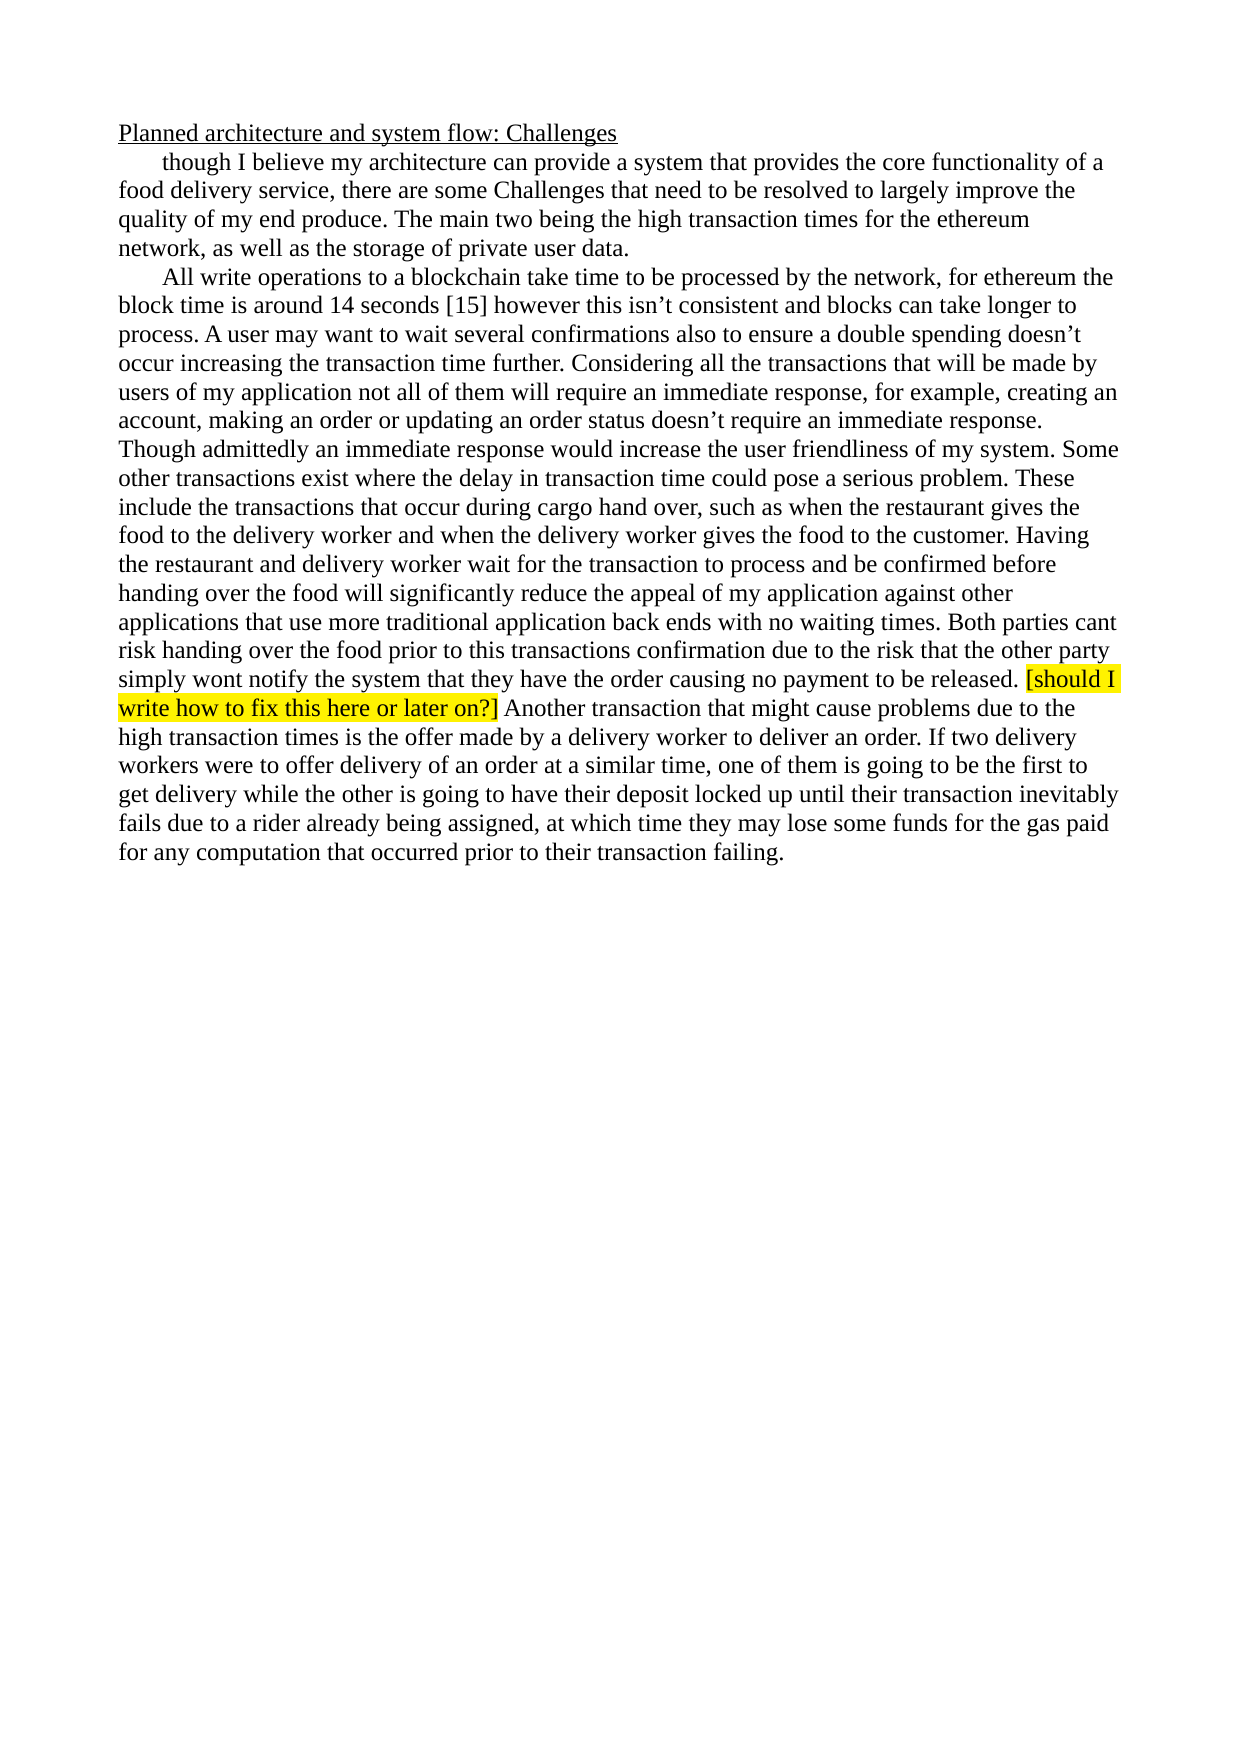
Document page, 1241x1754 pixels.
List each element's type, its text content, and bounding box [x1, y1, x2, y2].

text Planned architecture and system flow: Challenges [118, 118, 1122, 147]
text All write operations to a blockchain take time to be processed by the network, for ethereum the block time is around 14 seconds [15] however this isn’t consistent and blocks can take longer to process. A user may want to wait several confirmations also to ensure a double spending doesn’t occur increasing the transaction time further. Considering all the transactions that will be made by users of my application not all of them will require an immediate response, for example, creating an account, making an order or updating an order status doesn’t require an immediate response. Though admittedly an immediate response would increase the user friendliness of my system. Some other transactions exist where the delay in transaction time could pose a serious problem. These include the transactions that occur during cargo hand over, such as when the restaurant gives the food to the delivery worker and when the delivery worker gives the food to the customer. Having the restaurant and delivery worker wait for the transaction to process and be confirmed before handing over the food will significantly reduce the appeal of my application against other applications that use more traditional application back ends with no waiting times. Both parties cant risk handing over the food prior to this transactions confirmation due to the risk that the other party simply wont notify the system that they have the order causing no payment to be released. [should I write how to fix this here or later on?] Another transaction that might cause problems due to the high transaction times is the offer made by a delivery worker to deliver an order. If two delivery workers were to offer delivery of an order at a similar time, one of them is going to be the first to get delivery while the other is going to have their deposit locked up until their transaction inevitably fails due to a rider already being assigned, at which time they may lose some funds for the gas paid for any computation that occurred prior to their transaction failing. [118, 262, 1122, 866]
text though I believe my architecture can provide a system that provides the core functionality of a food delivery service, there are some Challenges that need to be resolved to largely improve the quality of my end produce. The main two being the high transaction times for the ethereum network, as well as the storage of private user data. [118, 147, 1122, 262]
